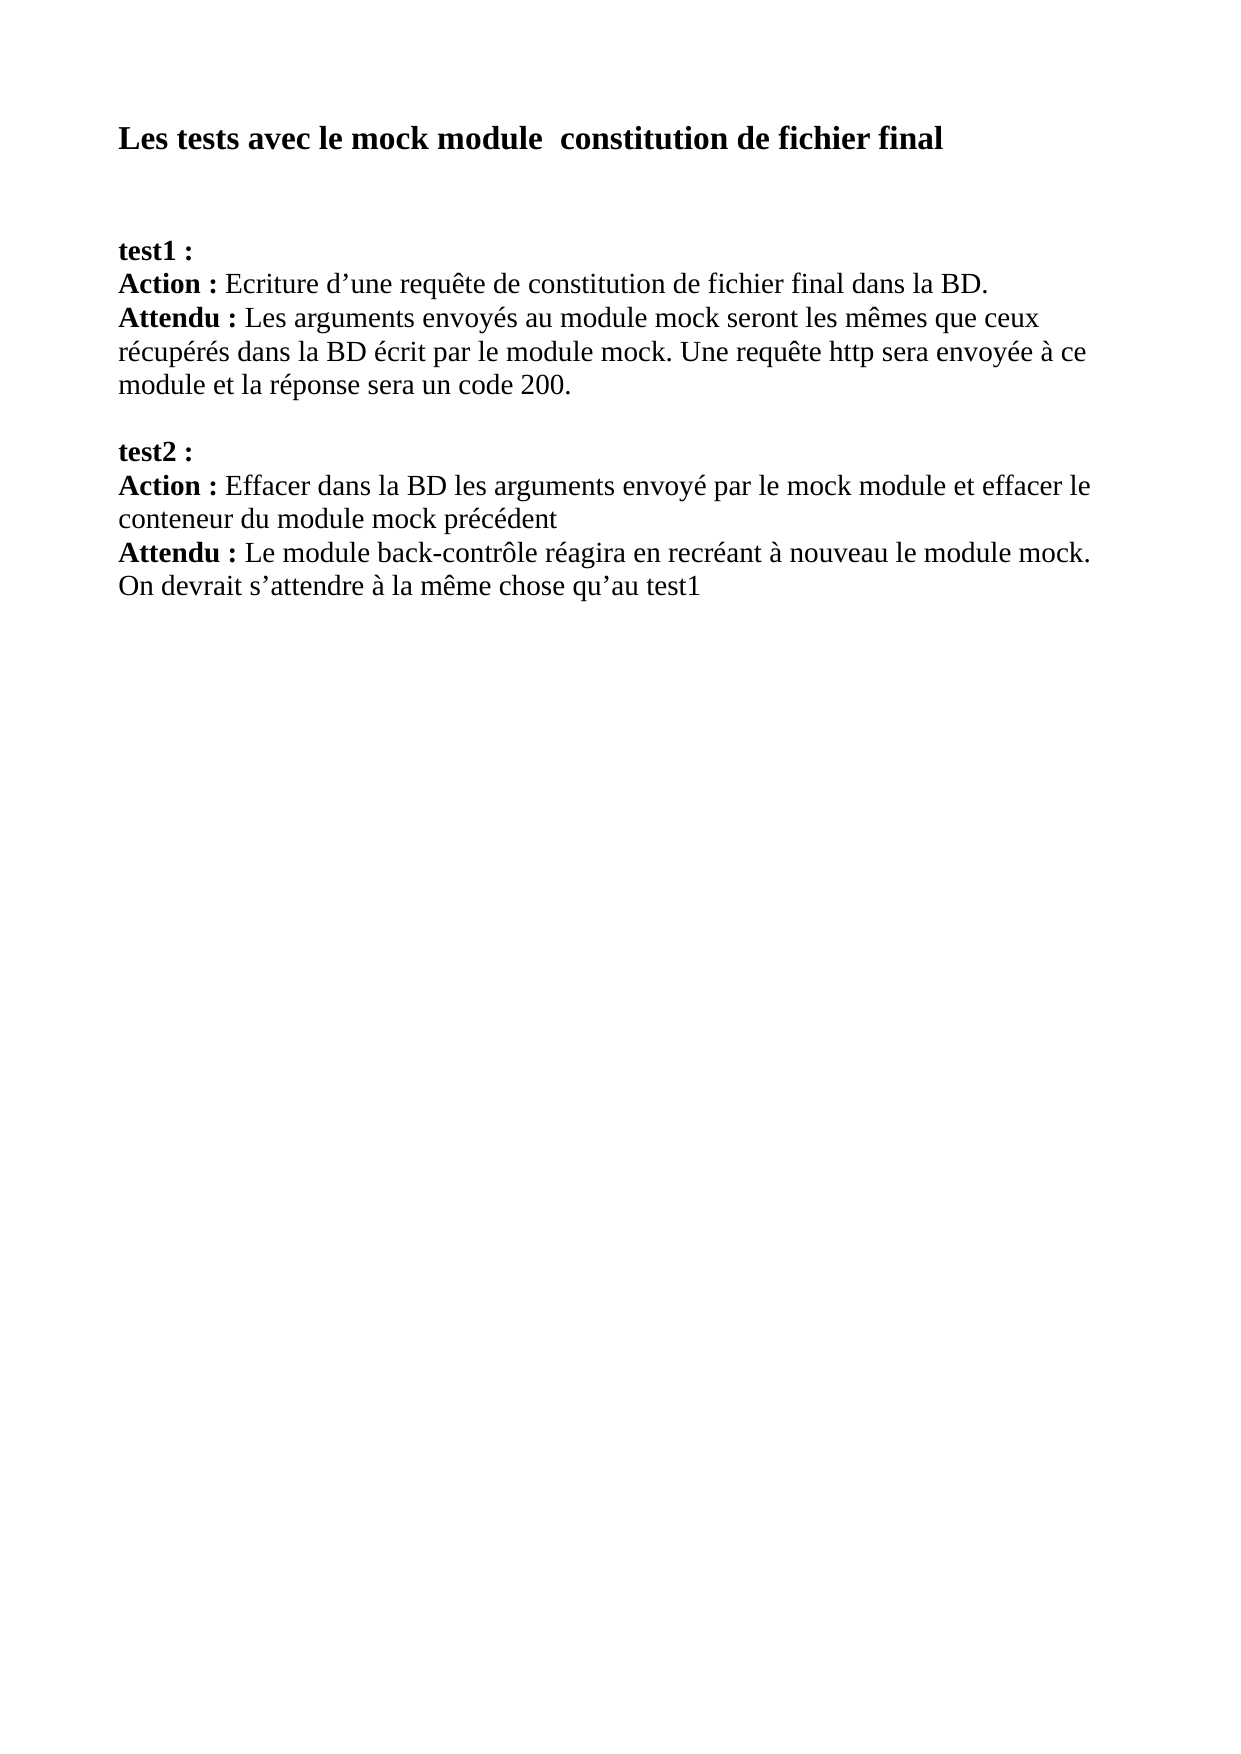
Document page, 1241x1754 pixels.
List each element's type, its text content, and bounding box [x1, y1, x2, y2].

text Les tests avec le mock module constitution de fichier final [118, 118, 1122, 156]
text Attendu : Le module back-contrôle réagira en recréant à nouveau le module mock. On devrait s’attendre à la même chose qu’au test1 [118, 535, 1122, 602]
text Action : Effacer dans la BD les arguments envoyé par le mock module et effacer le conteneur du module mock précédent [118, 468, 1122, 535]
text Attendu : Les arguments envoyés au module mock seront les mêmes que ceux récupérés dans la BD écrit par le module mock. Une requête http sera envoyée à ce module et la réponse sera un code 200. [118, 300, 1122, 401]
text test1 : [118, 233, 1122, 267]
text Action : Ecriture d’une requête de constitution de fichier final dans la BD. [118, 267, 1122, 300]
text test2 : [118, 434, 1122, 468]
